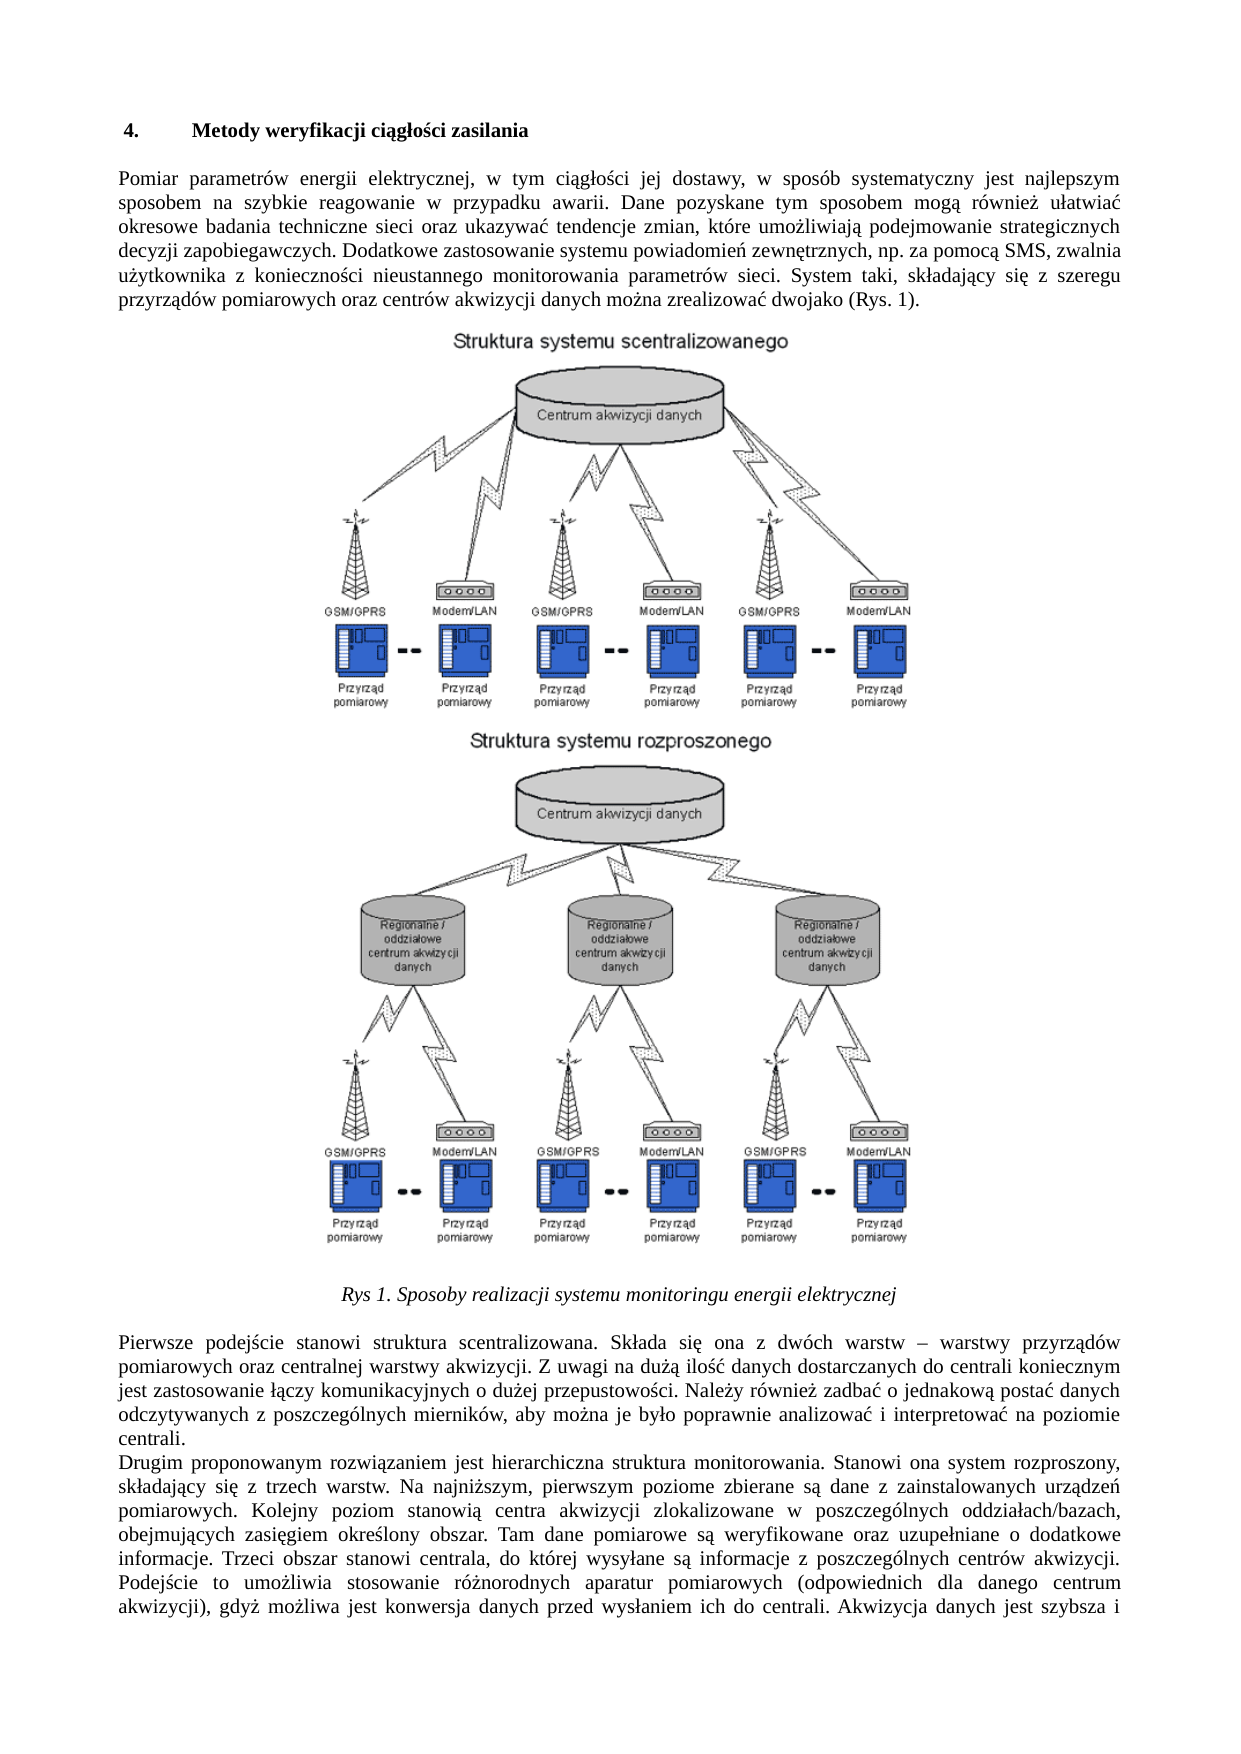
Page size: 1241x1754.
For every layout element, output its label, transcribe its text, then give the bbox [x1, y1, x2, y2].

picture [302, 326, 938, 1258]
text Pierwsze podejście stanowi struktura scentralizowana. Składa się ona z dwóch warstw – warstwy przyrządów pomiarowych oraz centralnej warstwy akwizycji. Z uwagi na dużą ilość danych dostarczanych do centrali koniecznym jest zastosowanie łączy komunikacyjnych o dużej przepustowości. Należy również zadbać o jednakową postać danych odczytywanych z poszczególnych mierników, aby można je było poprawnie analizować i interpretować na poziomie centrali. [118, 1330, 1122, 1450]
text Drugim proponowanym rozwiązaniem jest hierarchiczna struktura monitorowania. Stanowi ona system rozproszony, składający się z trzech warstw. Na najniższym, pierwszym poziome zbierane są dane z zainstalowanych urządzeń pomiarowych. Kolejny poziom stanowią centra akwizycji zlokalizowane w poszczególnych oddziałach/bazach, obejmujących zasięgiem określony obszar. Tam dane pomiarowe są weryfikowane oraz uzupełniane o dodatkowe informacje. Trzeci obszar stanowi centrala, do której wysyłane są informacje z poszczególnych centrów akwizycji. Podejście to umożliwia stosowanie różnorodnych aparatur pomiarowych (odpowiednich dla danego centrum akwizycji), gdyż możliwa jest konwersja danych przed wysłaniem ich do centrali. Akwizycja danych jest szybsza i [118, 1450, 1122, 1618]
subtitle Metody weryfikacji ciągłości zasilania [118, 118, 1122, 142]
text Pomiar parametrów energii elektrycznej, w tym ciągłości jej dostawy, w sposób systematyczny jest najlepszym sposobem na szybkie reagowanie w przypadku awarii. Dane pozyskane tym sposobem mogą również ułatwiać okresowe badania techniczne sieci oraz ukazywać tendencje zmian, które umożliwiają podejmowanie strategicznych decyzji zapobiegawczych. Dodatkowe zastosowanie systemu powiadomień zewnętrznych, np. za pomocą SMS, zwalnia użytkownika z konieczności nieustannego monitorowania parametrów sieci. System taki, składający się z szeregu przyrządów pomiarowych oraz centrów akwizycji danych można zrealizować dwojako (Rys. 1). [118, 166, 1122, 311]
text Rys 1. Sposoby realizacji systemu monitoringu energii elektrycznej [118, 1282, 1122, 1306]
